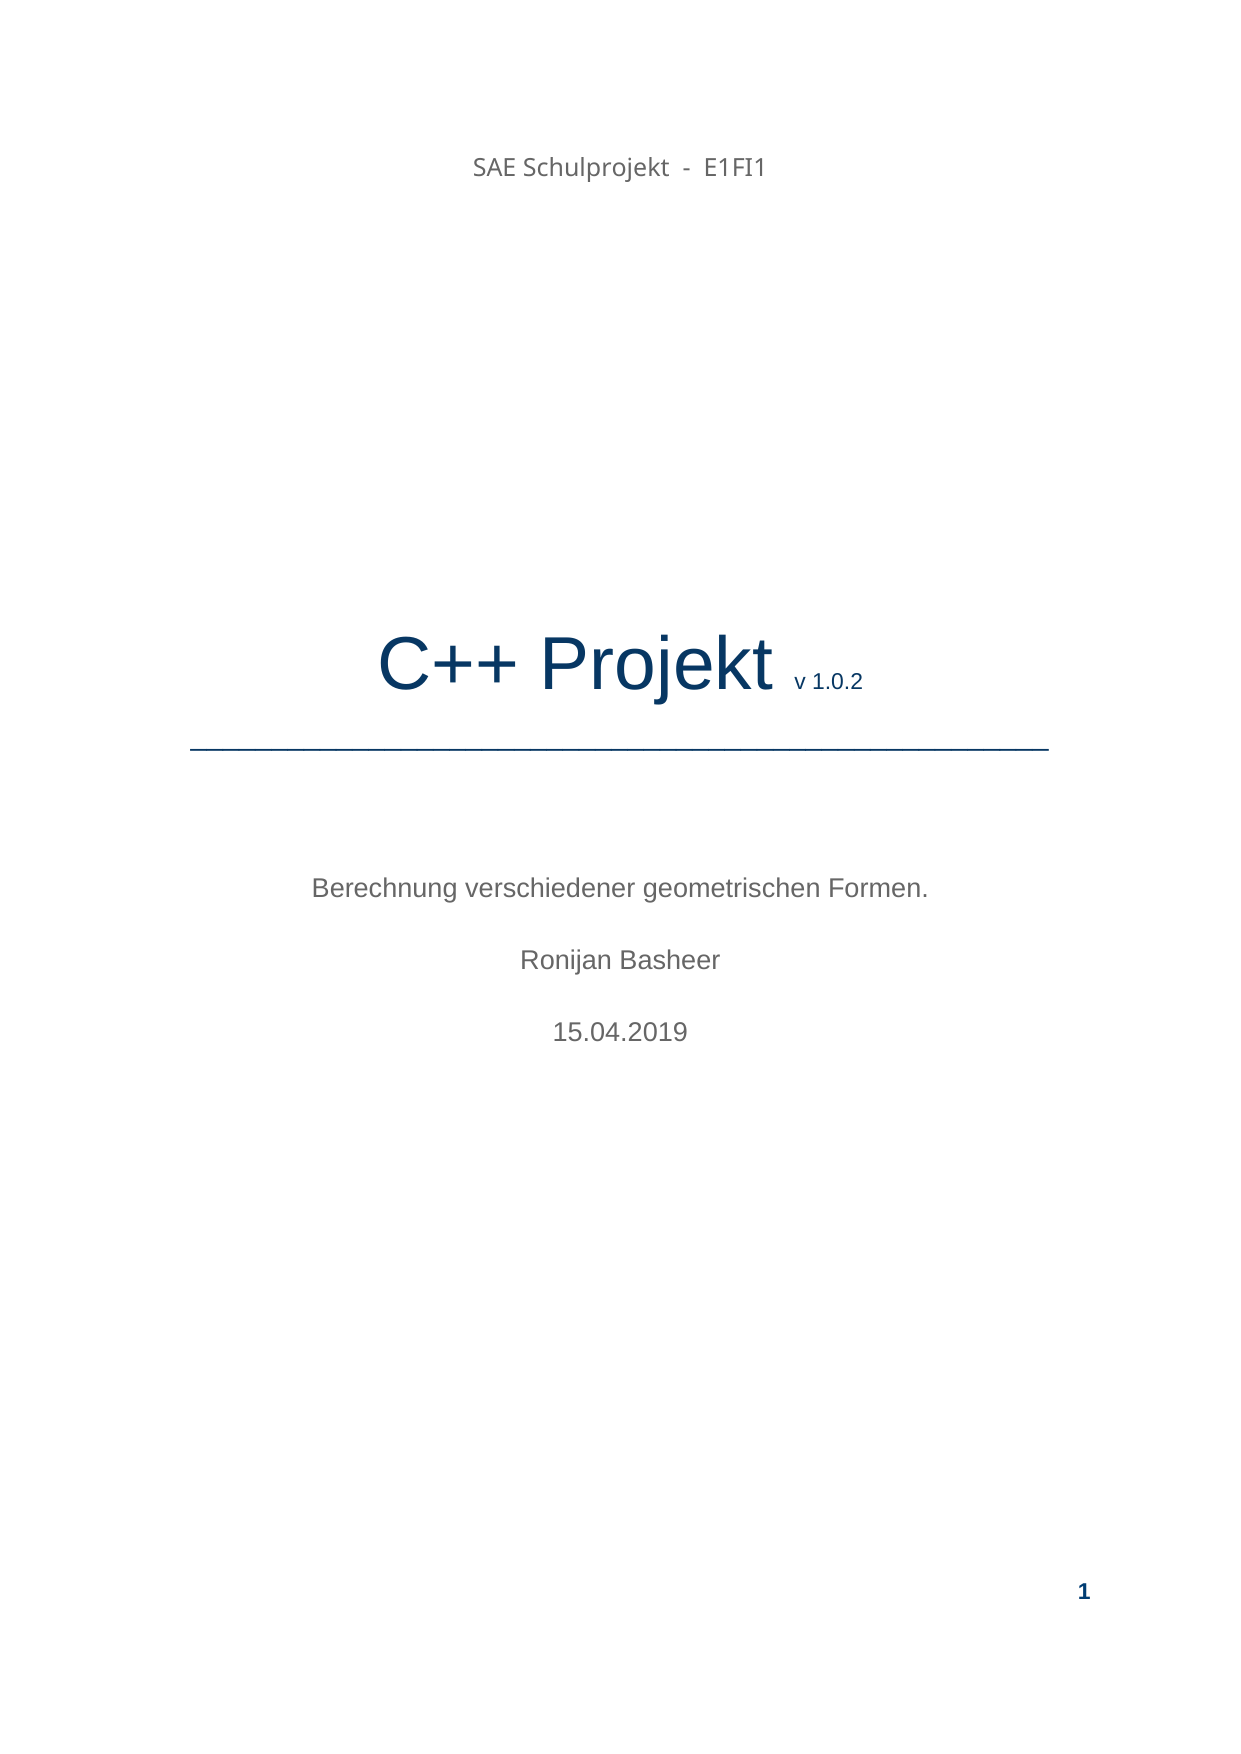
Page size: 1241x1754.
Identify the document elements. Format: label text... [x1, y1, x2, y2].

text 15.04.2019 [150, 1016, 1090, 1047]
text Berechnung verschiedener geometrischen Formen. [150, 872, 1090, 903]
text SAE Schulprojekt - E1FI1 [150, 150, 1090, 184]
text Ronijan Basheer [150, 944, 1090, 975]
text C++ Projekt v 1.0.2 [150, 619, 1090, 705]
text _____________________________________________________ [150, 718, 1090, 751]
